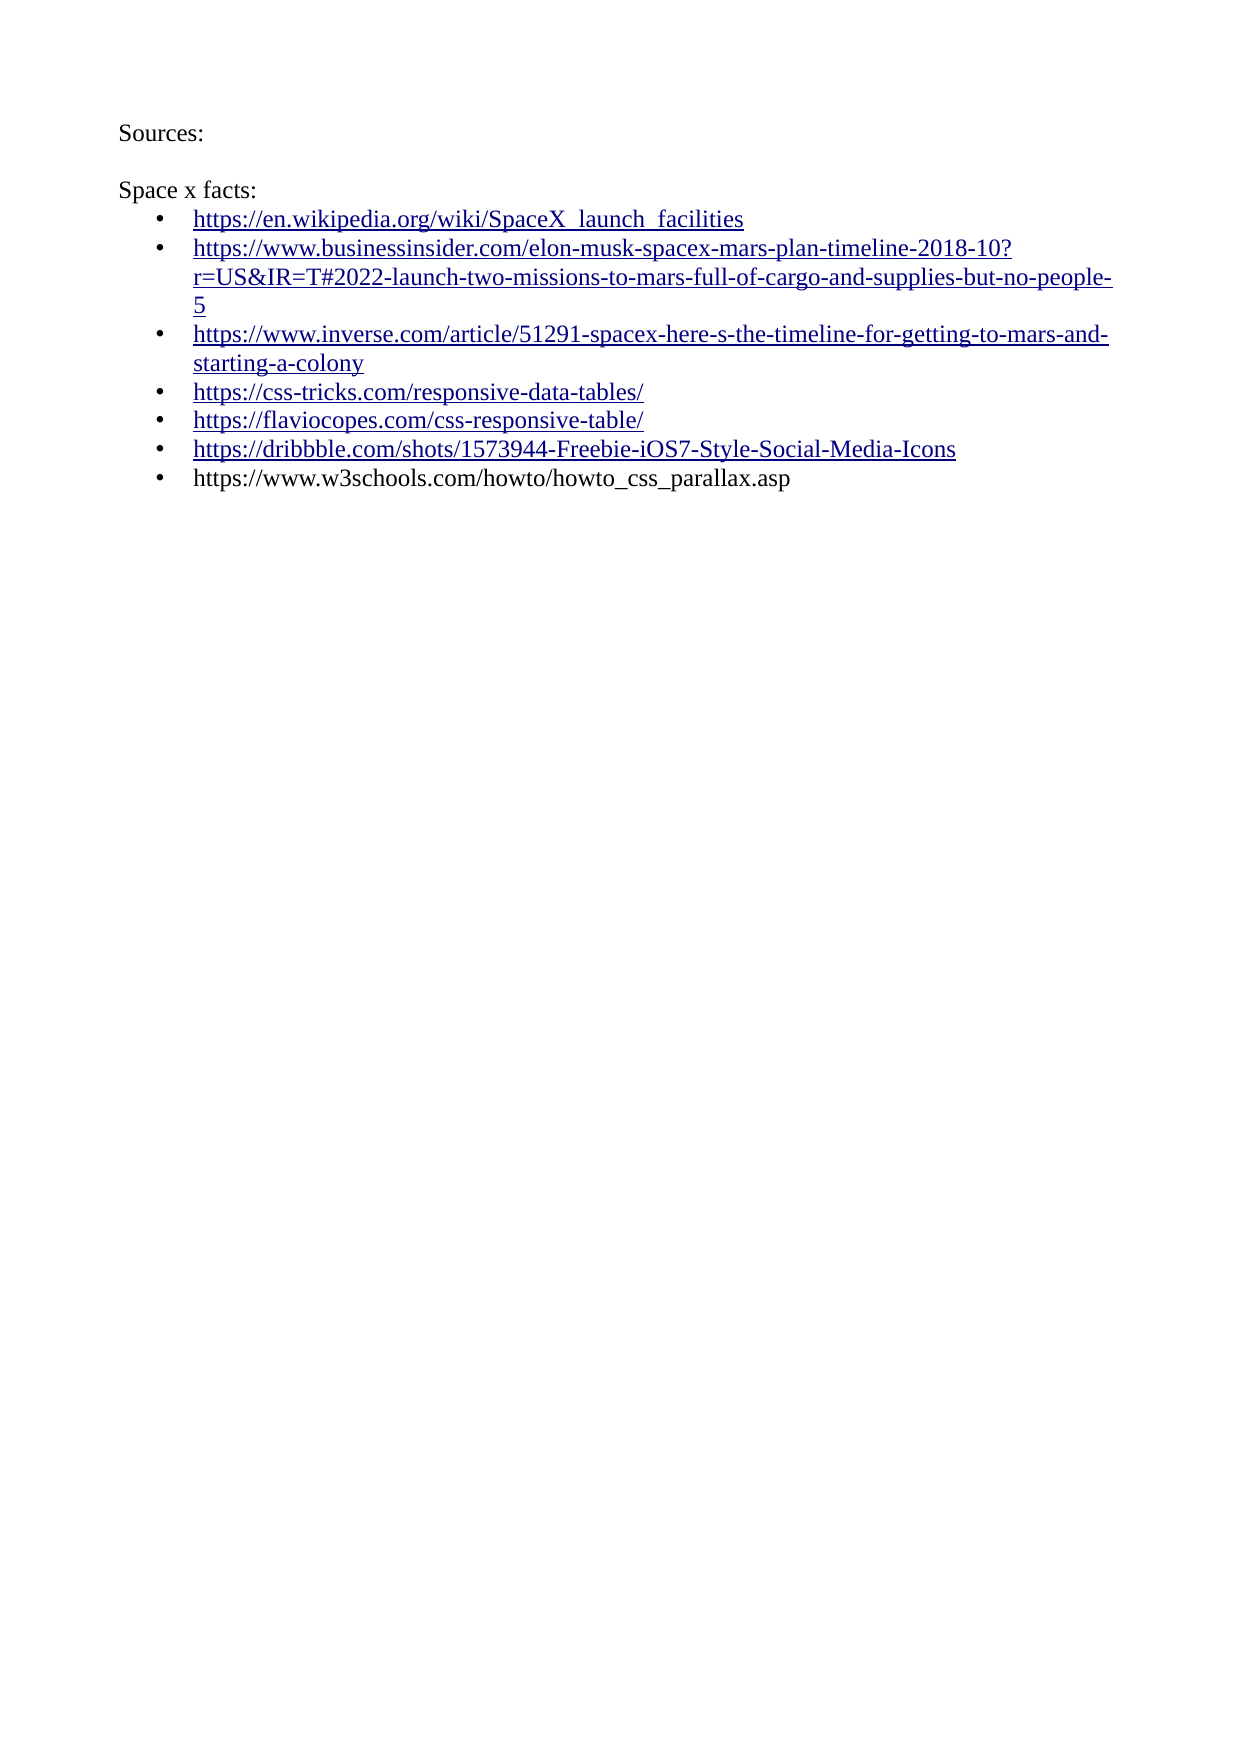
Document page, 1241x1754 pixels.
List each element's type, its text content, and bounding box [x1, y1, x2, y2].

list https://www.inverse.com/article/51291-spacex-here-s-the-timeline-for-getting-to-mars-and-starting-a-colony [156, 319, 1122, 377]
text Sources: [118, 118, 1122, 147]
list https://css-tricks.com/responsive-data-tables/ [156, 377, 1122, 406]
list https://flaviocopes.com/css-responsive-table/ [156, 406, 1122, 434]
list https://en.wikipedia.org/wiki/SpaceX_launch_facilities [156, 204, 1122, 233]
list https://dribbble.com/shots/1573944-Freebie-iOS7-Style-Social-Media-Icons [156, 434, 1122, 463]
list https://www.w3schools.com/howto/howto_css_parallax.asp [156, 463, 1122, 492]
list https://www.businessinsider.com/elon-musk-spacex-mars-plan-timeline-2018-10?r=US&IR=T#2022-launch-two-missions-to-mars-full-of-cargo-and-supplies-but-no-people-5 [156, 233, 1122, 319]
text Space x facts: [118, 176, 1122, 204]
